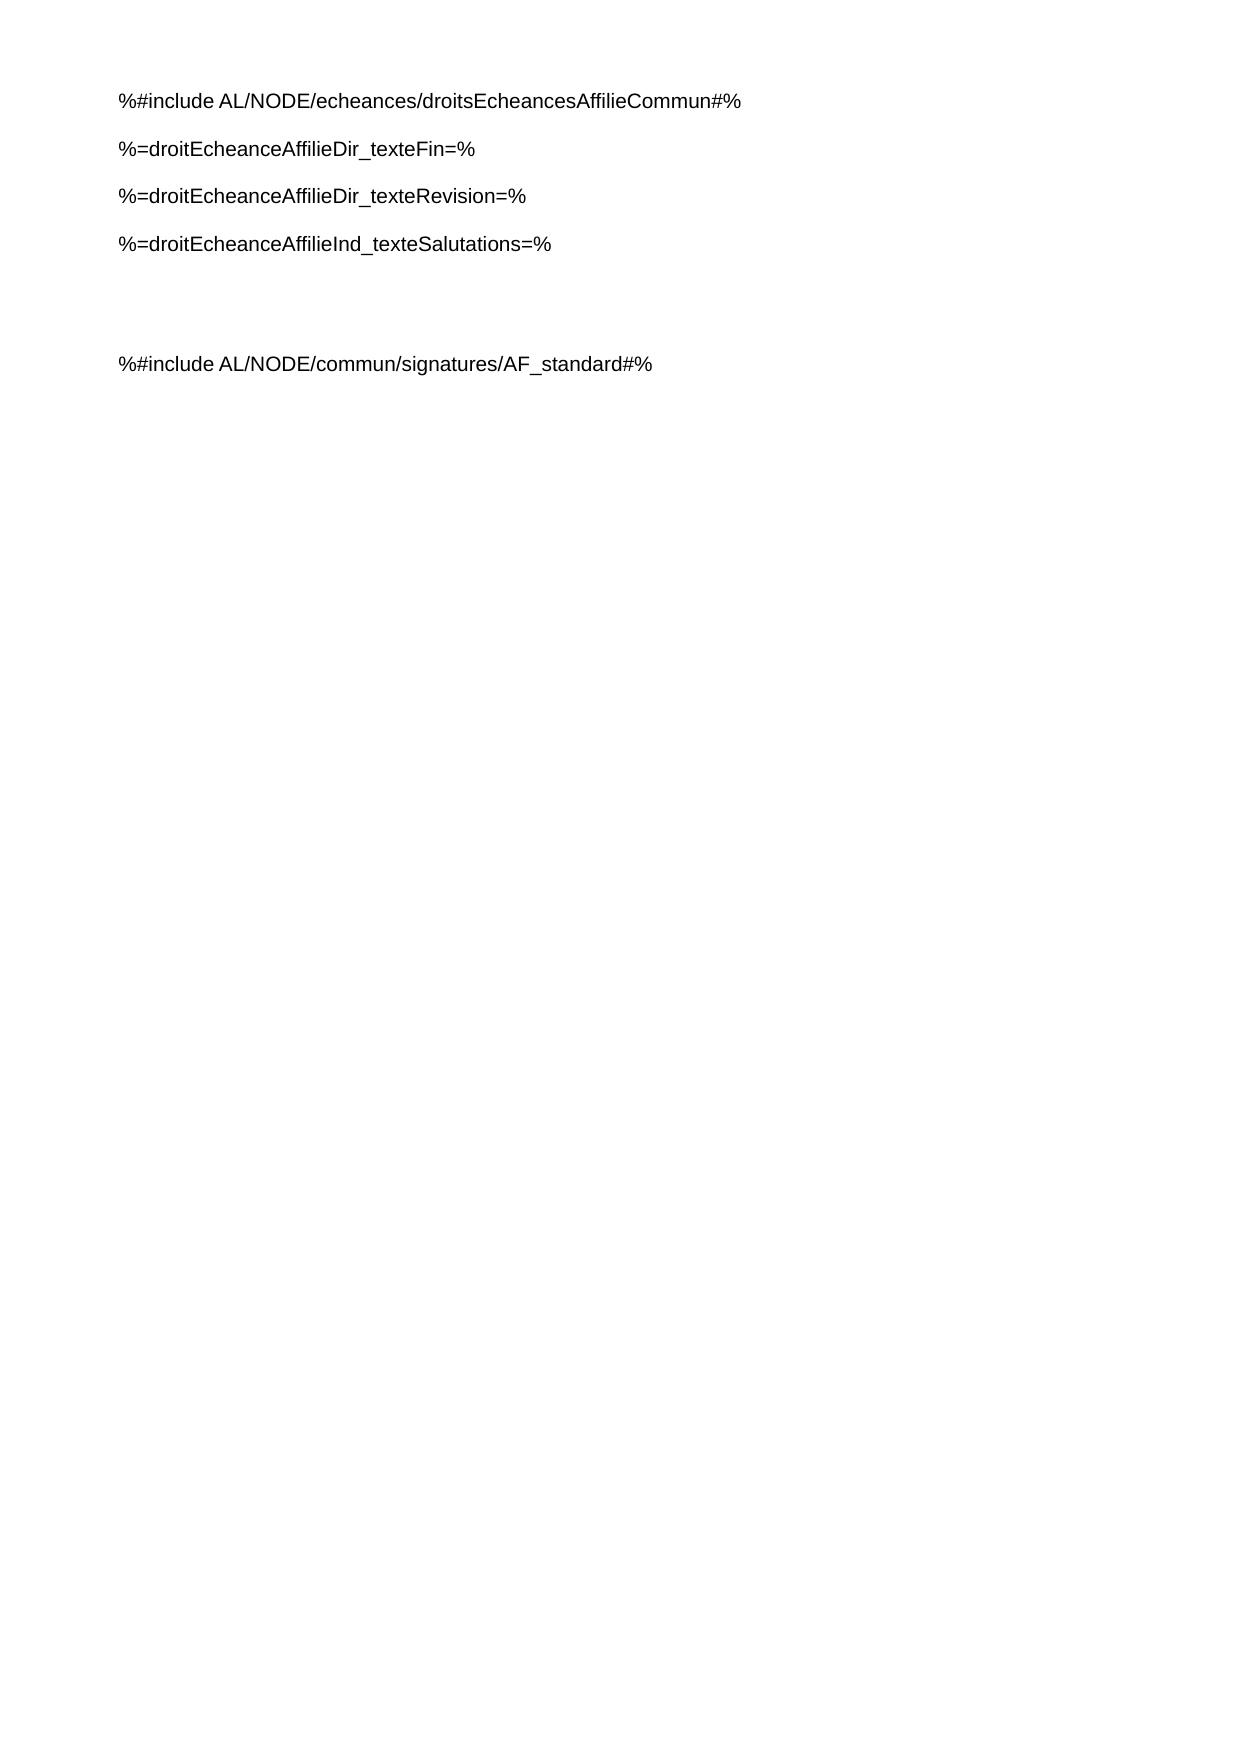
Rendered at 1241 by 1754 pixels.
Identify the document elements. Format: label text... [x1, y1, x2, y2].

text %#include AL/NODE/echeances/droitsEcheancesAffilieCommun#% [118, 88, 1131, 112]
text %=droitEcheanceAffilieDir_texteRevision=% [118, 184, 1122, 208]
text %#include AL/NODE/commun/signatures/AF_standard#% [118, 352, 1122, 376]
text %=droitEcheanceAffilieDir_texteFin=% [118, 136, 1122, 160]
text %=droitEcheanceAffilieInd_texteSalutations=% [118, 232, 1122, 256]
